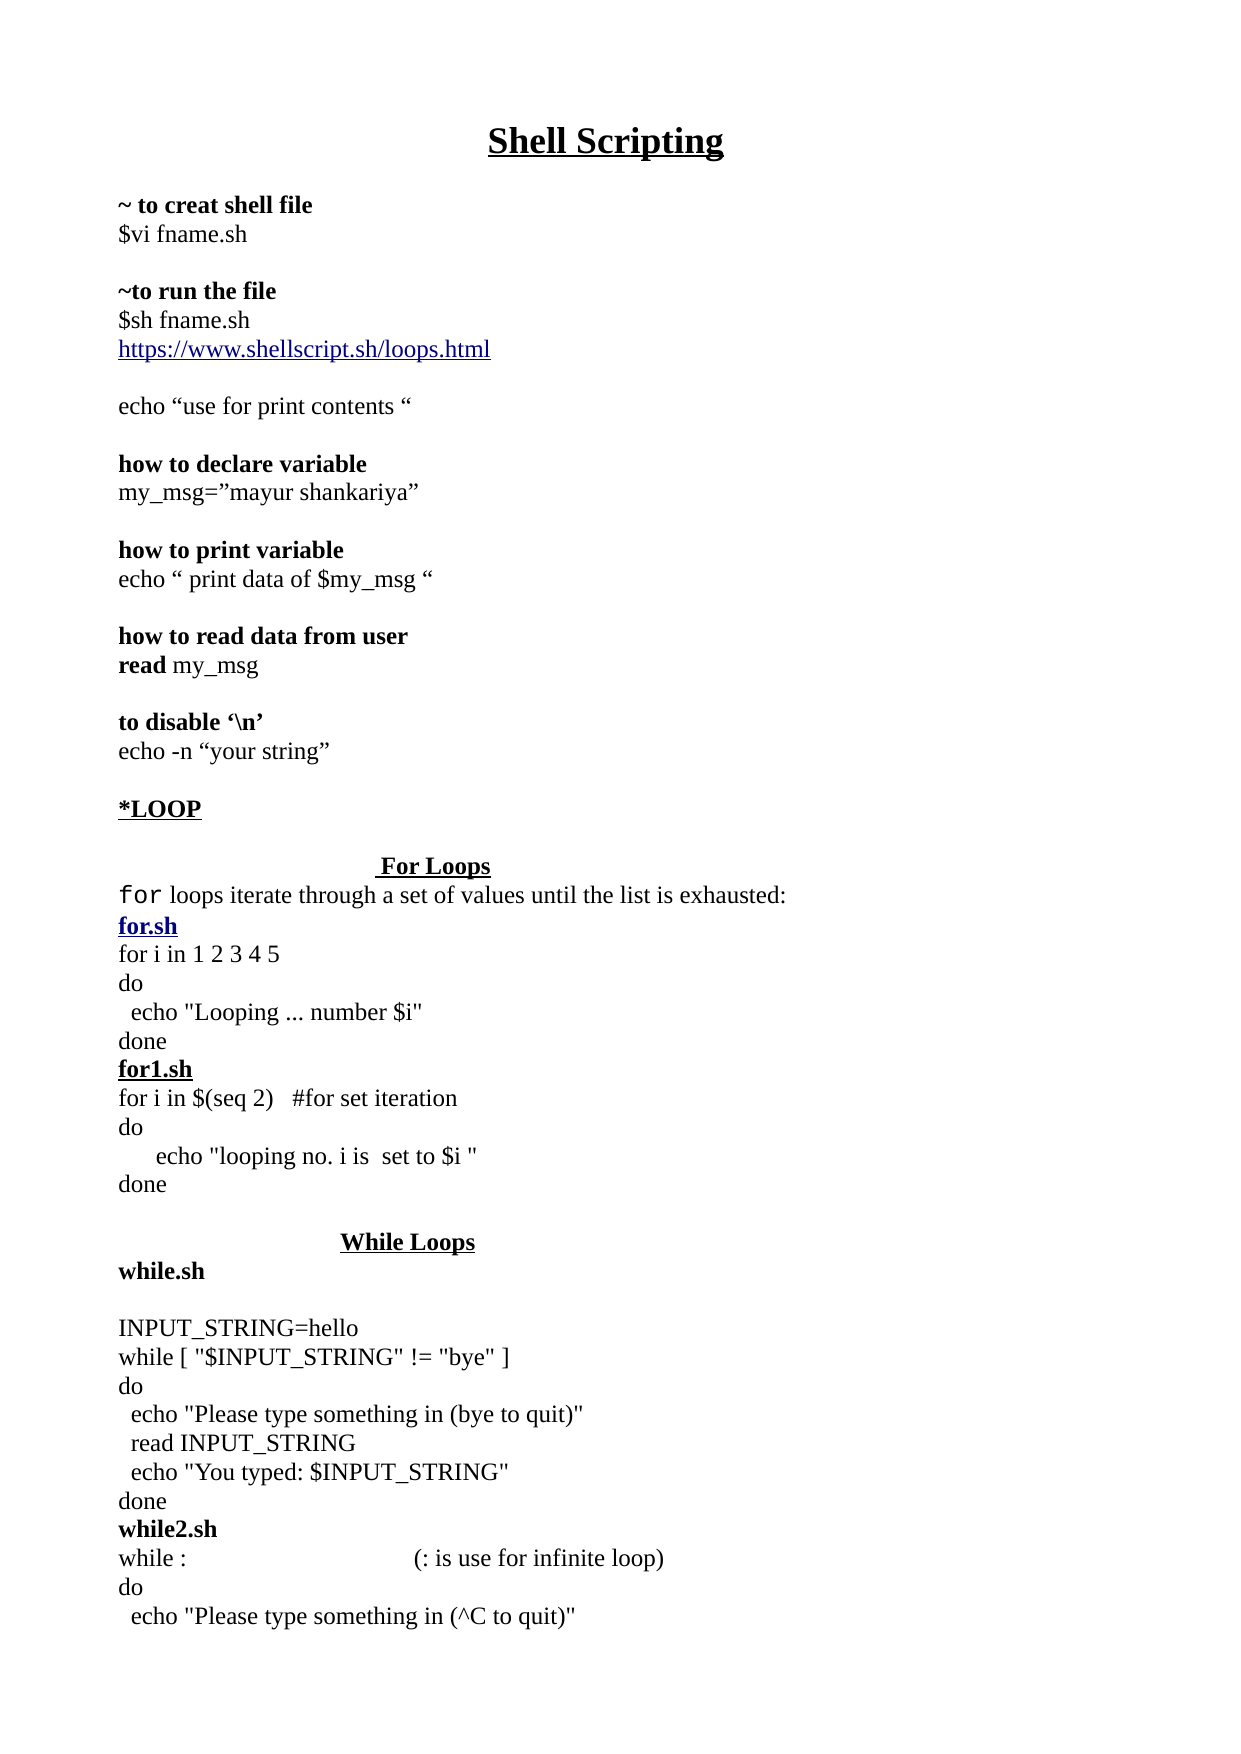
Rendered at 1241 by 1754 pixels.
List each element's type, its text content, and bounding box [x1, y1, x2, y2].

text for i in $(seq 2) #for set iteration [118, 1083, 1122, 1112]
text echo "Please type something in (^C to quit)" [118, 1601, 1122, 1629]
text $sh fname.sh [118, 305, 1122, 334]
text done [118, 1026, 1122, 1054]
text while : (: is use for infinite loop) [118, 1543, 1122, 1572]
text how to declare variable [118, 449, 1122, 477]
text ~ to creat shell file [118, 190, 1122, 219]
text echo "looping no. i is set to $i " [118, 1141, 1122, 1169]
text do [118, 1112, 1122, 1141]
text for loops iterate through a set of values until the list is exhausted: [118, 880, 1122, 911]
text how to print variable [118, 535, 1122, 564]
text read my_msg [118, 650, 1122, 679]
text for i in 1 2 3 4 5 [118, 939, 1122, 968]
text echo “use for print contents “ [118, 391, 1122, 420]
text while2.sh [118, 1514, 1122, 1543]
text $vi fname.sh [118, 219, 1122, 247]
text do [118, 1371, 1122, 1399]
text While Loops [118, 1227, 1122, 1256]
text to disable ‘\n’ [118, 707, 1122, 736]
text do [118, 1572, 1122, 1601]
text done [118, 1486, 1122, 1514]
text echo “ print data of $my_msg “ [118, 564, 1122, 592]
text https://www.shellscript.sh/loops.html [118, 334, 1122, 362]
text my_msg=”mayur shankariya” [118, 477, 1122, 506]
text For Loops [118, 851, 1122, 880]
text do [118, 968, 1122, 997]
text while [ "$INPUT_STRING" != "bye" ] [118, 1342, 1122, 1371]
text echo "Looping ... number $i" [118, 997, 1122, 1026]
text how to read data from user [118, 621, 1122, 650]
text Shell Scripting [118, 118, 1122, 161]
text echo "Please type something in (bye to quit)" [118, 1399, 1122, 1428]
text *LOOP [118, 794, 1122, 822]
text echo -n “your string” [118, 736, 1122, 765]
text for.sh [118, 911, 1122, 939]
text INPUT_STRING=hello [118, 1313, 1122, 1342]
text while.sh [118, 1256, 1122, 1284]
text ~to run the file [118, 276, 1122, 305]
text read INPUT_STRING [118, 1428, 1122, 1457]
text echo "You typed: $INPUT_STRING" [118, 1457, 1122, 1486]
text done [118, 1169, 1122, 1198]
text for1.sh [118, 1054, 1122, 1083]
